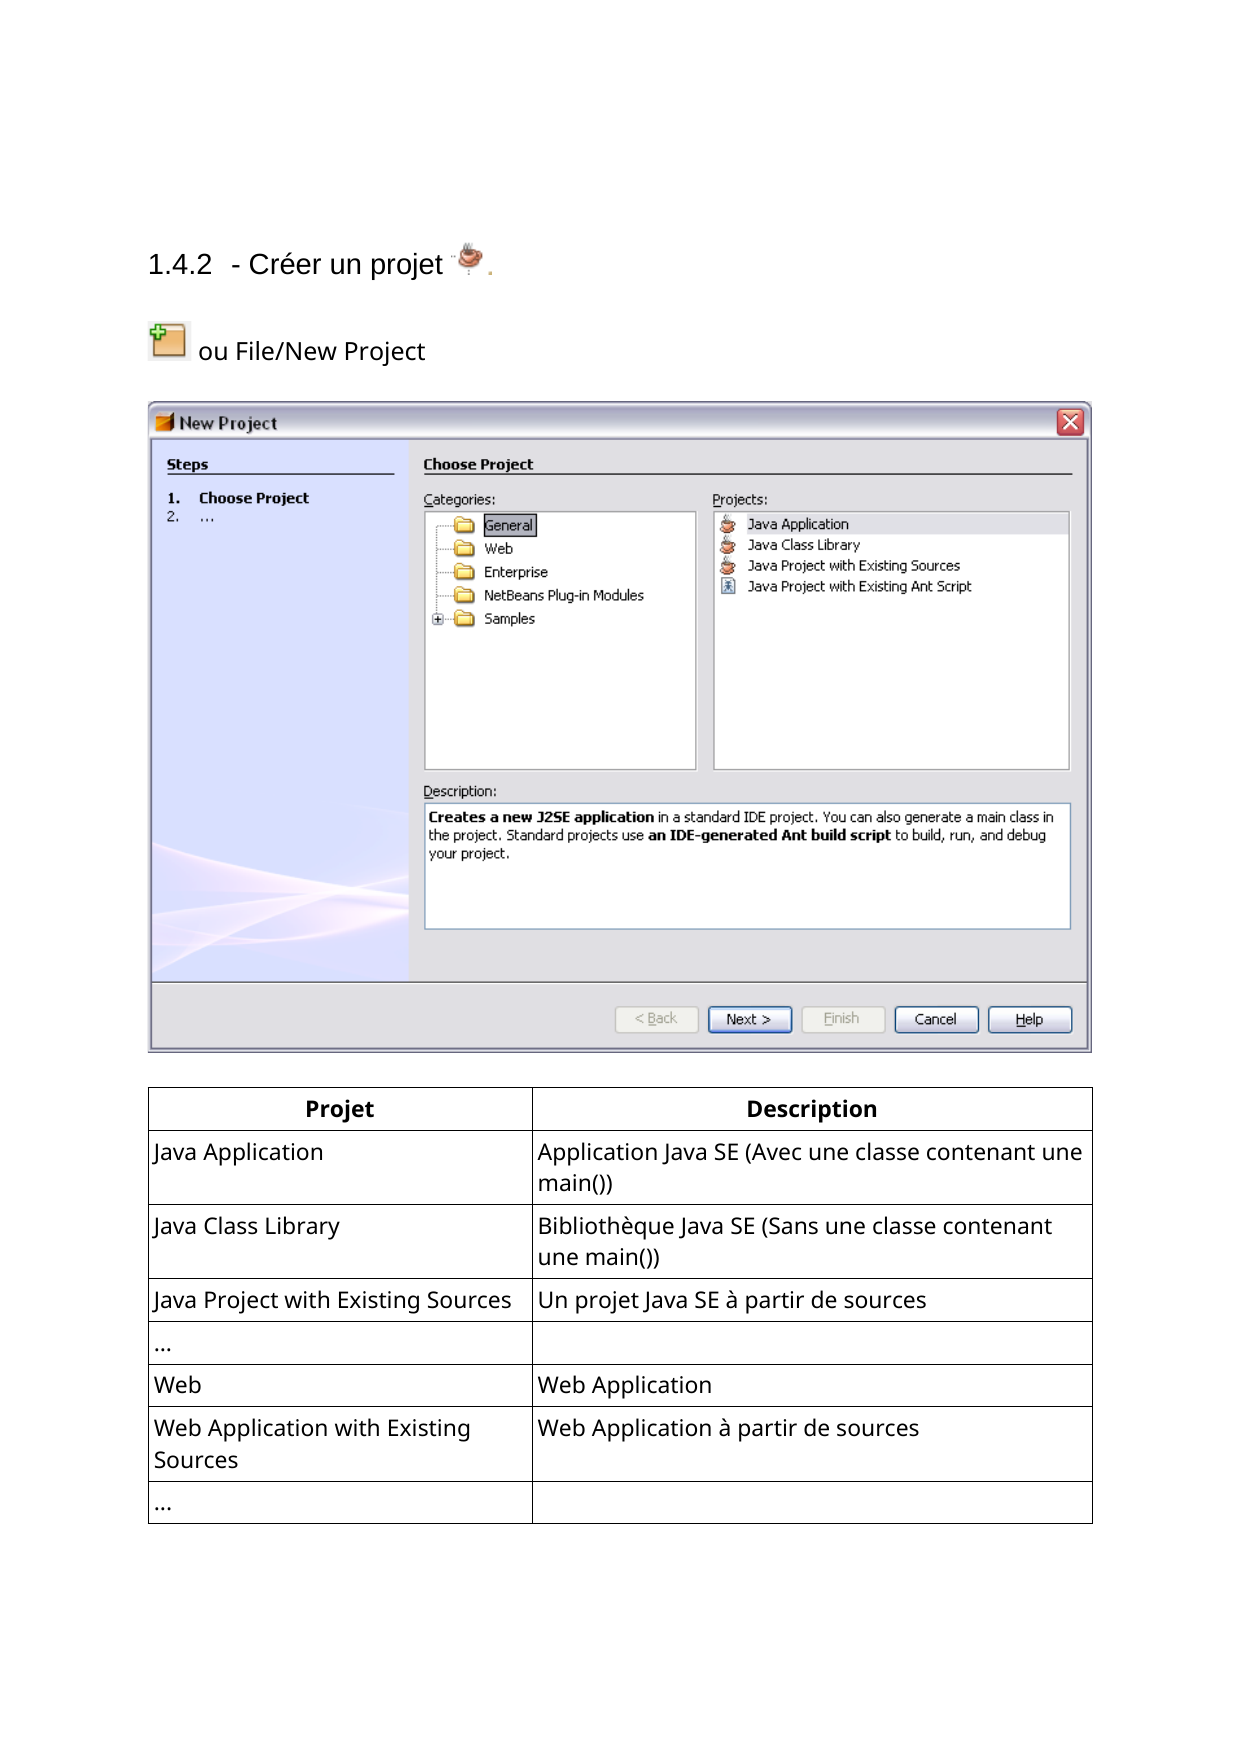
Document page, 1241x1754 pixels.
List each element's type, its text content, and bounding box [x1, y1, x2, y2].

table_cell Java Project with Existing Sources [149, 1279, 532, 1321]
table_cell ... [149, 1482, 532, 1523]
table_cell Java Class Library [149, 1205, 532, 1278]
subtitle - Créer un projet [148, 240, 1092, 281]
table_cell Web Application [533, 1365, 1092, 1406]
table_cell Application Java SE (Avec une classe contenant une main()) [533, 1131, 1092, 1204]
table_cell … [149, 1322, 532, 1364]
table_cell Web [149, 1365, 532, 1406]
table_cell [533, 1482, 1092, 1523]
table_cell Bibliothèque Java SE (Sans une classe contenant une main()) [533, 1205, 1092, 1278]
text ou File/New Project [148, 321, 1092, 367]
picture [147, 321, 192, 361]
table_header Description [533, 1088, 1092, 1130]
table_cell Un projet Java SE à partir de sources [533, 1279, 1092, 1321]
table_header Projet [149, 1088, 532, 1130]
table_cell [533, 1322, 1092, 1364]
table_cell Java Application [149, 1131, 532, 1204]
picture [147, 401, 1092, 1053]
table_cell Web Application à partir de sources [533, 1407, 1092, 1481]
picture [451, 240, 492, 275]
table_cell Web Application with Existing Sources [149, 1407, 532, 1481]
